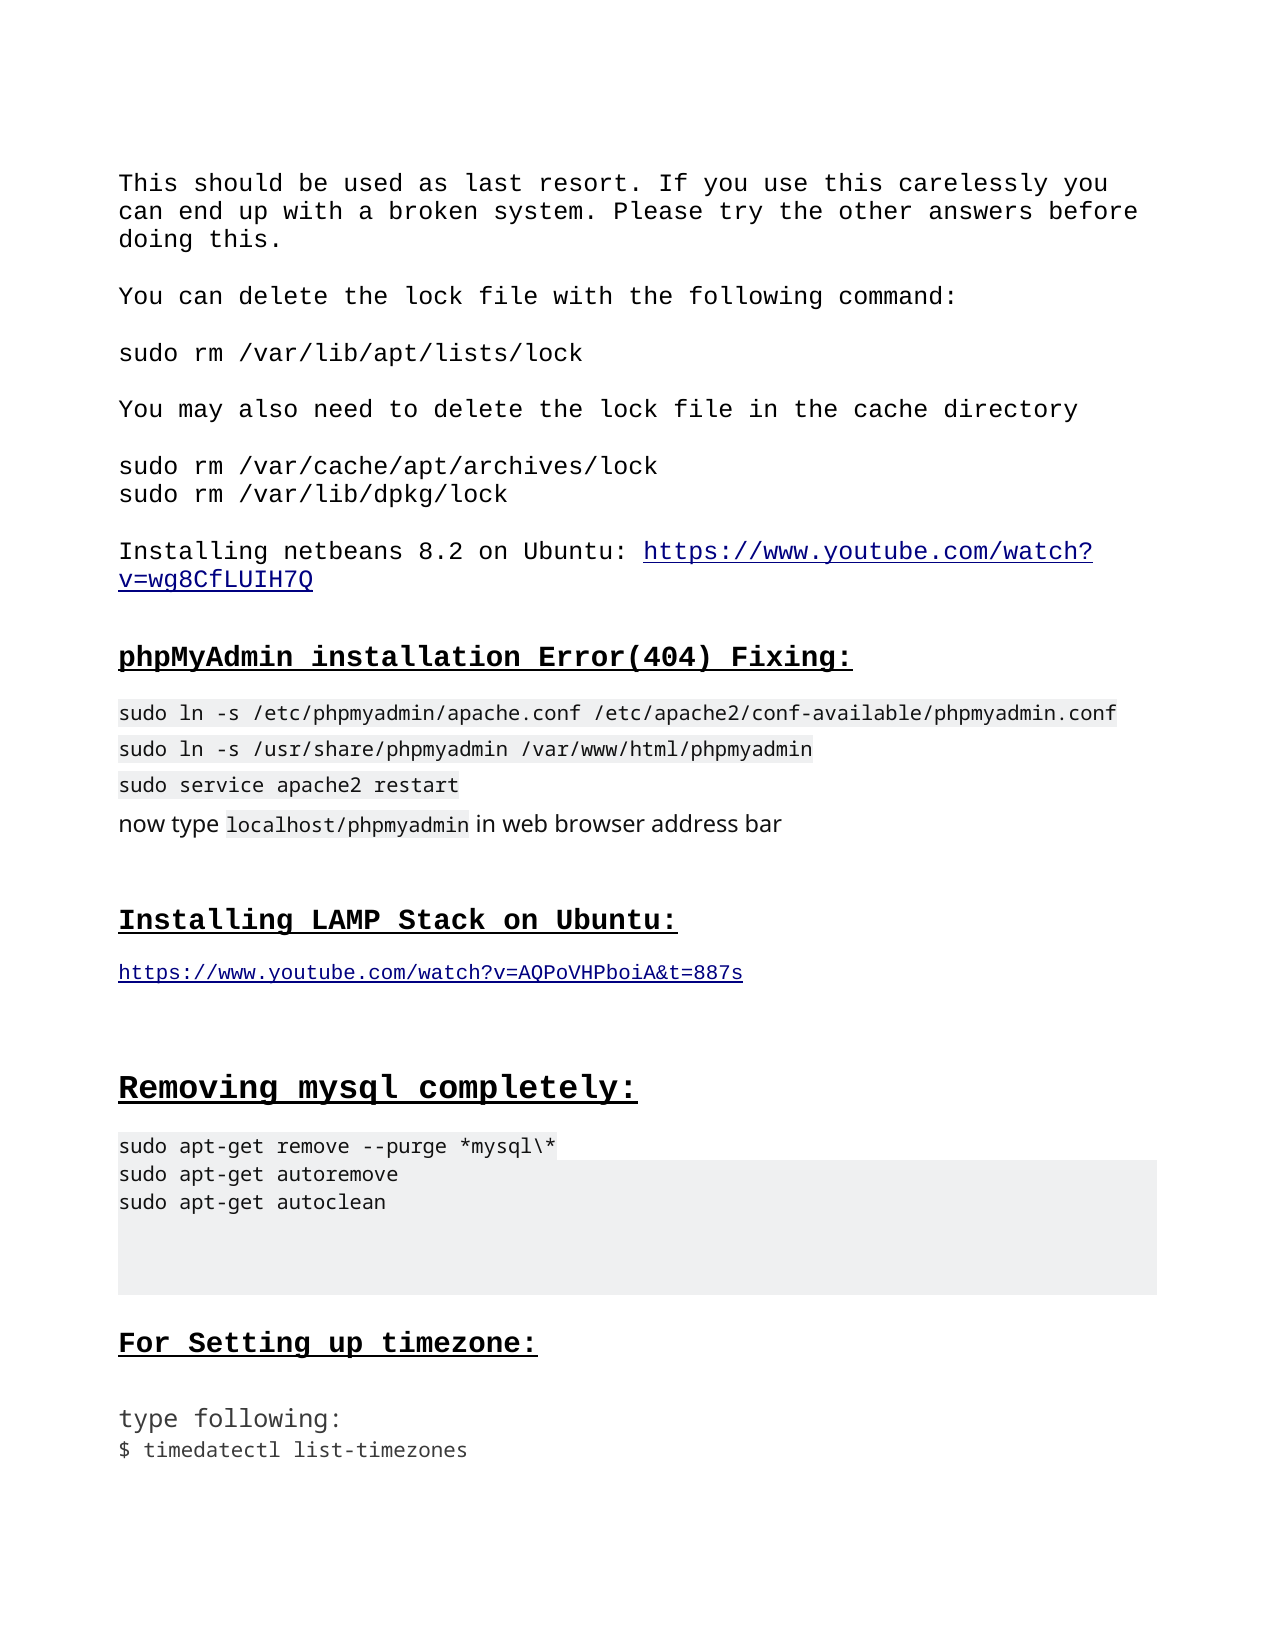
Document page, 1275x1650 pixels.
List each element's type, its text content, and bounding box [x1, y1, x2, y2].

text type following: [118, 1401, 1157, 1435]
text phpMyAdmin installation Error(404) Fixing: [118, 642, 1157, 675]
text You may also need to delete the lock file in the cache directory [118, 397, 1157, 425]
text This should be used as last resort. If you use this carelessly you can end up with a broken system. Please try the other answers before doing this. [118, 170, 1157, 255]
text sudo rm /var/lib/dpkg/lock [118, 482, 1157, 510]
text sudo service apache2 restart [118, 771, 1157, 799]
text sudo apt-get autoremove [118, 1160, 1157, 1187]
text Installing netbeans 8.2 on Ubuntu: https://www.youtube.com/watch?v=wg8CfLUIH7Q [118, 538, 1157, 595]
text sudo apt-get autoclean [118, 1187, 1157, 1215]
text https://www.youtube.com/watch?v=AQPoVHPboiA&t=887s [118, 962, 1157, 985]
text sudo rm /var/cache/apt/archives/lock [118, 453, 1157, 482]
text sudo apt-get remove --purge *mysql\* [118, 1132, 1157, 1160]
text sudo rm /var/lib/apt/lists/lock [118, 340, 1157, 397]
text sudo ln -s /usr/share/phpmyadmin /var/www/html/phpmyadmin [118, 735, 1157, 763]
text Installing LAMP Stack on Ubuntu: [118, 905, 1157, 938]
text sudo ln -s /etc/phpmyadmin/apache.conf /etc/apache2/conf-available/phpmyadmin.conf [118, 699, 1157, 727]
text $ timedatectl list-timezones [118, 1435, 1157, 1464]
text now type localhost/phpmyadmin in web browser address bar [118, 807, 1157, 839]
text You can delete the lock file with the following command: [118, 283, 1157, 312]
text Removing mysql completely: [118, 1071, 1157, 1108]
text For Setting up timezone: [118, 1328, 1157, 1361]
